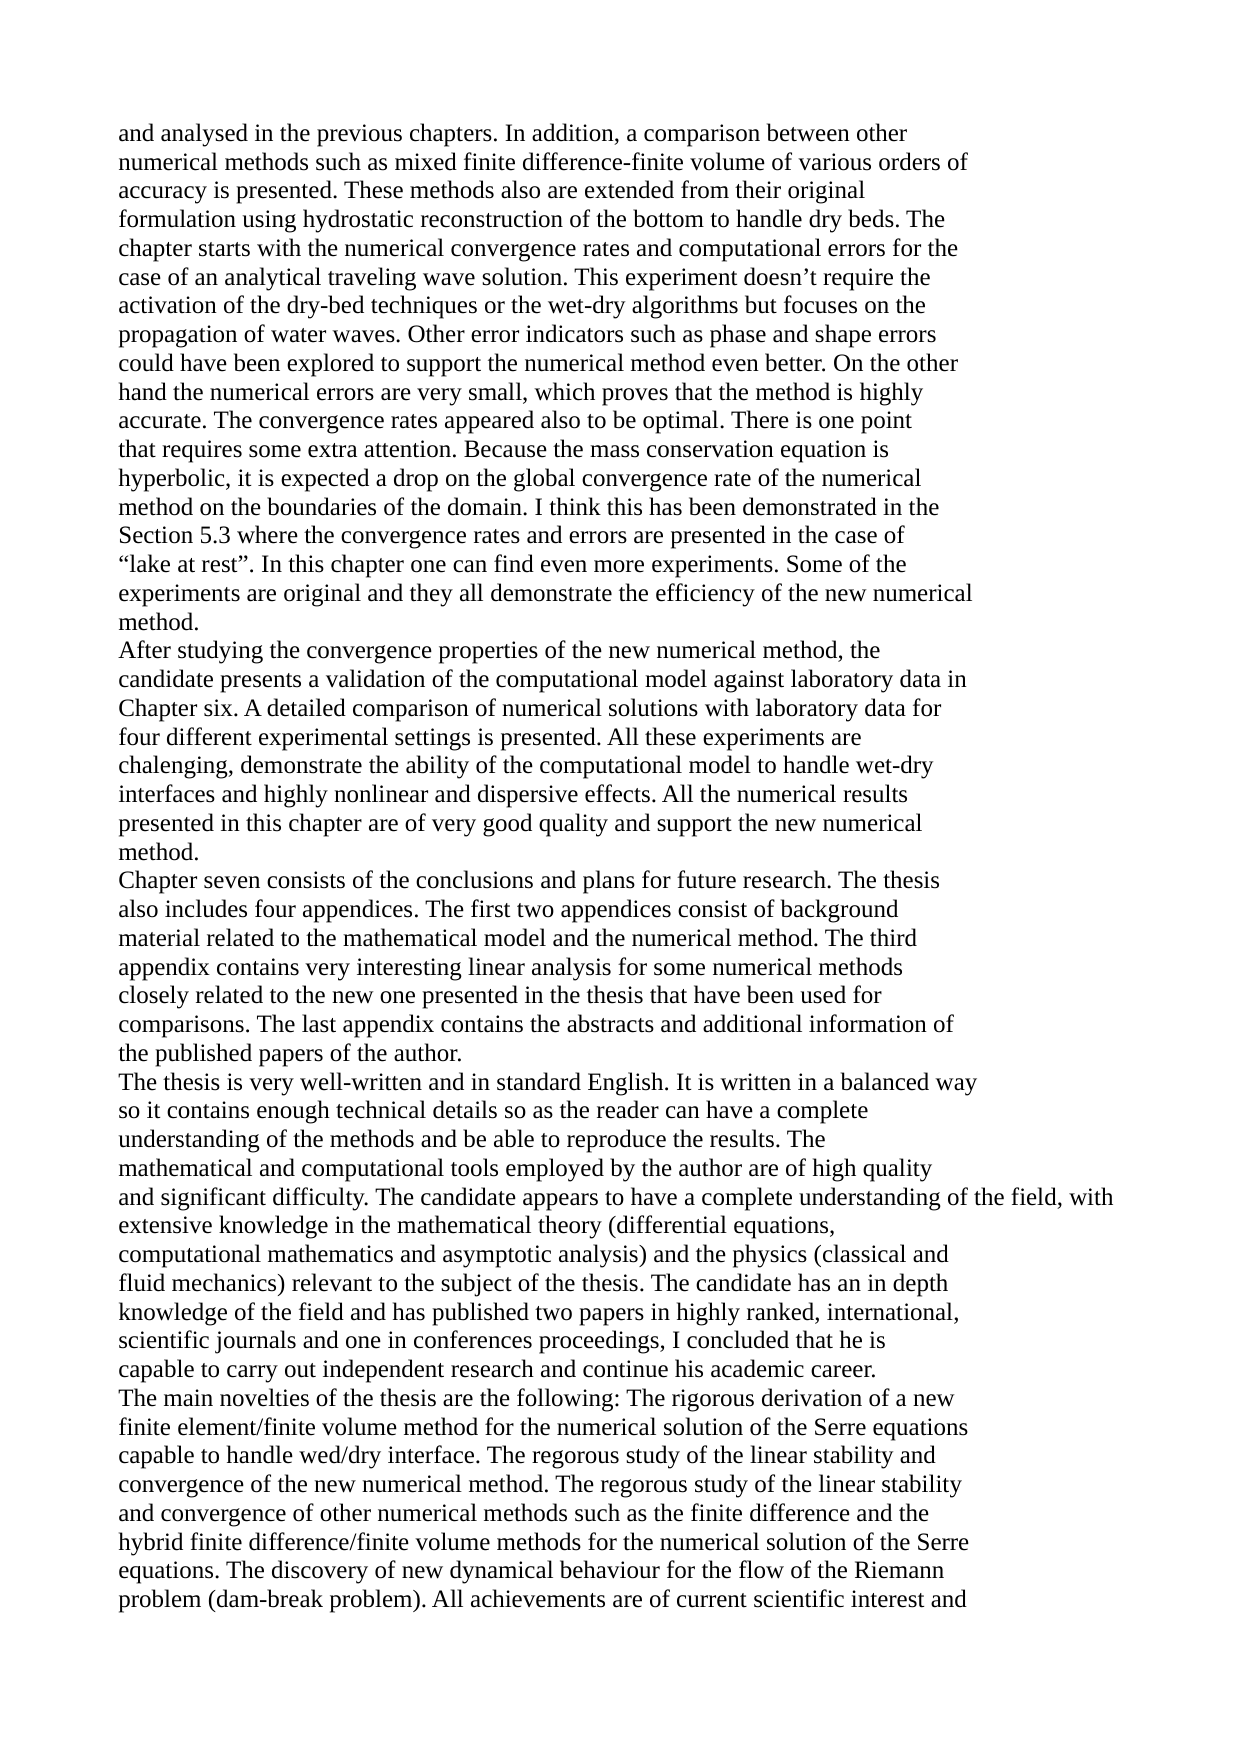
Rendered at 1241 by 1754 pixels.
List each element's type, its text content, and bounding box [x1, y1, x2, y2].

text chalenging, demonstrate the ability of the computational model to handle wet-dry [118, 751, 1122, 779]
text formulation using hydrostatic reconstruction of the bottom to handle dry beds. The [118, 204, 1122, 233]
text The thesis is very well-written and in standard English. It is written in a balanced way [118, 1067, 1122, 1096]
text and convergence of other numerical methods such as the finite difference and the [118, 1498, 1122, 1527]
text interfaces and highly nonlinear and dispersive effects. All the numerical results [118, 779, 1122, 808]
text scientific journals and one in conferences proceedings, I concluded that he is [118, 1326, 1122, 1354]
text candidate presents a validation of the computational model against laboratory data in [118, 664, 1122, 693]
text activation of the dry-bed techniques or the wet-dry algorithms but focuses on the [118, 291, 1122, 319]
text capable to carry out independent research and continue his academic career. [118, 1354, 1122, 1383]
text chapter starts with the numerical convergence rates and computational errors for the [118, 233, 1122, 262]
text computational mathematics and asymptotic analysis) and the physics (classical and [118, 1239, 1122, 1268]
text so it contains enough technical details so as the reader can have a complete [118, 1096, 1122, 1124]
text method on the boundaries of the domain. I think this has been demonstrated in the [118, 492, 1122, 521]
text comparisons. The last appendix contains the abstracts and additional information of [118, 1009, 1122, 1038]
text method. [118, 837, 1122, 866]
text experiments are original and they all demonstrate the efficiency of the new numerical [118, 578, 1122, 607]
text the published papers of the author. [118, 1038, 1122, 1067]
text understanding of the methods and be able to reproduce the results. The [118, 1124, 1122, 1153]
text also includes four appendices. The first two appendices consist of background [118, 894, 1122, 923]
text four different experimental settings is presented. All these experiments are [118, 722, 1122, 751]
text mathematical and computational tools employed by the author are of high quality [118, 1153, 1122, 1182]
text finite element/finite volume method for the numerical solution of the Serre equations [118, 1412, 1122, 1441]
text accuracy is presented. These methods also are extended from their original [118, 176, 1122, 204]
text hyperbolic, it is expected a drop on the global convergence rate of the numerical [118, 463, 1122, 492]
text capable to handle wed/dry interface. The regorous study of the linear stability and [118, 1441, 1122, 1469]
text Section 5.3 where the convergence rates and errors are presented in the case of [118, 521, 1122, 549]
text knowledge of the field and has published two papers in highly ranked, international, [118, 1297, 1122, 1326]
text hand the numerical errors are very small, which proves that the method is highly [118, 377, 1122, 406]
text “lake at rest”. In this chapter one can find even more experiments. Some of the [118, 549, 1122, 578]
text propagation of water waves. Other error indicators such as phase and shape errors [118, 319, 1122, 348]
text accurate. The convergence rates appeared also to be optimal. There is one point [118, 406, 1122, 434]
text equations. The discovery of new dynamical behaviour for the flow of the Riemann [118, 1556, 1122, 1584]
text material related to the mathematical model and the numerical method. The third [118, 923, 1122, 952]
text appendix contains very interesting linear analysis for some numerical methods [118, 952, 1122, 981]
text closely related to the new one presented in the thesis that have been used for [118, 981, 1122, 1009]
text Chapter six. A detailed comparison of numerical solutions with laboratory data for [118, 693, 1122, 722]
text case of an analytical traveling wave solution. This experiment doesn’t require the [118, 262, 1122, 291]
text After studying the convergence properties of the new numerical method, the [118, 636, 1122, 664]
text presented in this chapter are of very good quality and support the new numerical [118, 808, 1122, 837]
text numerical methods such as mixed finite difference-finite volume of various orders of [118, 147, 1122, 176]
text Chapter seven consists of the conclusions and plans for future research. The thesis [118, 866, 1122, 894]
text The main novelties of the thesis are the following: The rigorous derivation of a new [118, 1383, 1122, 1412]
text convergence of the new numerical method. The regorous study of the linear stability [118, 1469, 1122, 1498]
text hybrid finite difference/finite volume methods for the numerical solution of the Serre [118, 1527, 1122, 1556]
text fluid mechanics) relevant to the subject of the thesis. The candidate has an in depth [118, 1268, 1122, 1297]
text method. [118, 607, 1122, 636]
text that requires some extra attention. Because the mass conservation equation is [118, 434, 1122, 463]
text and analysed in the previous chapters. In addition, a comparison between other [118, 118, 1122, 147]
text and significant difficulty. The candidate appears to have a complete understanding of the field, with extensive knowledge in the mathematical theory (differential equations, [118, 1182, 1122, 1239]
text could have been explored to support the numerical method even better. On the other [118, 348, 1122, 377]
text problem (dam-break problem). All achievements are of current scientific interest and [118, 1584, 1122, 1613]
